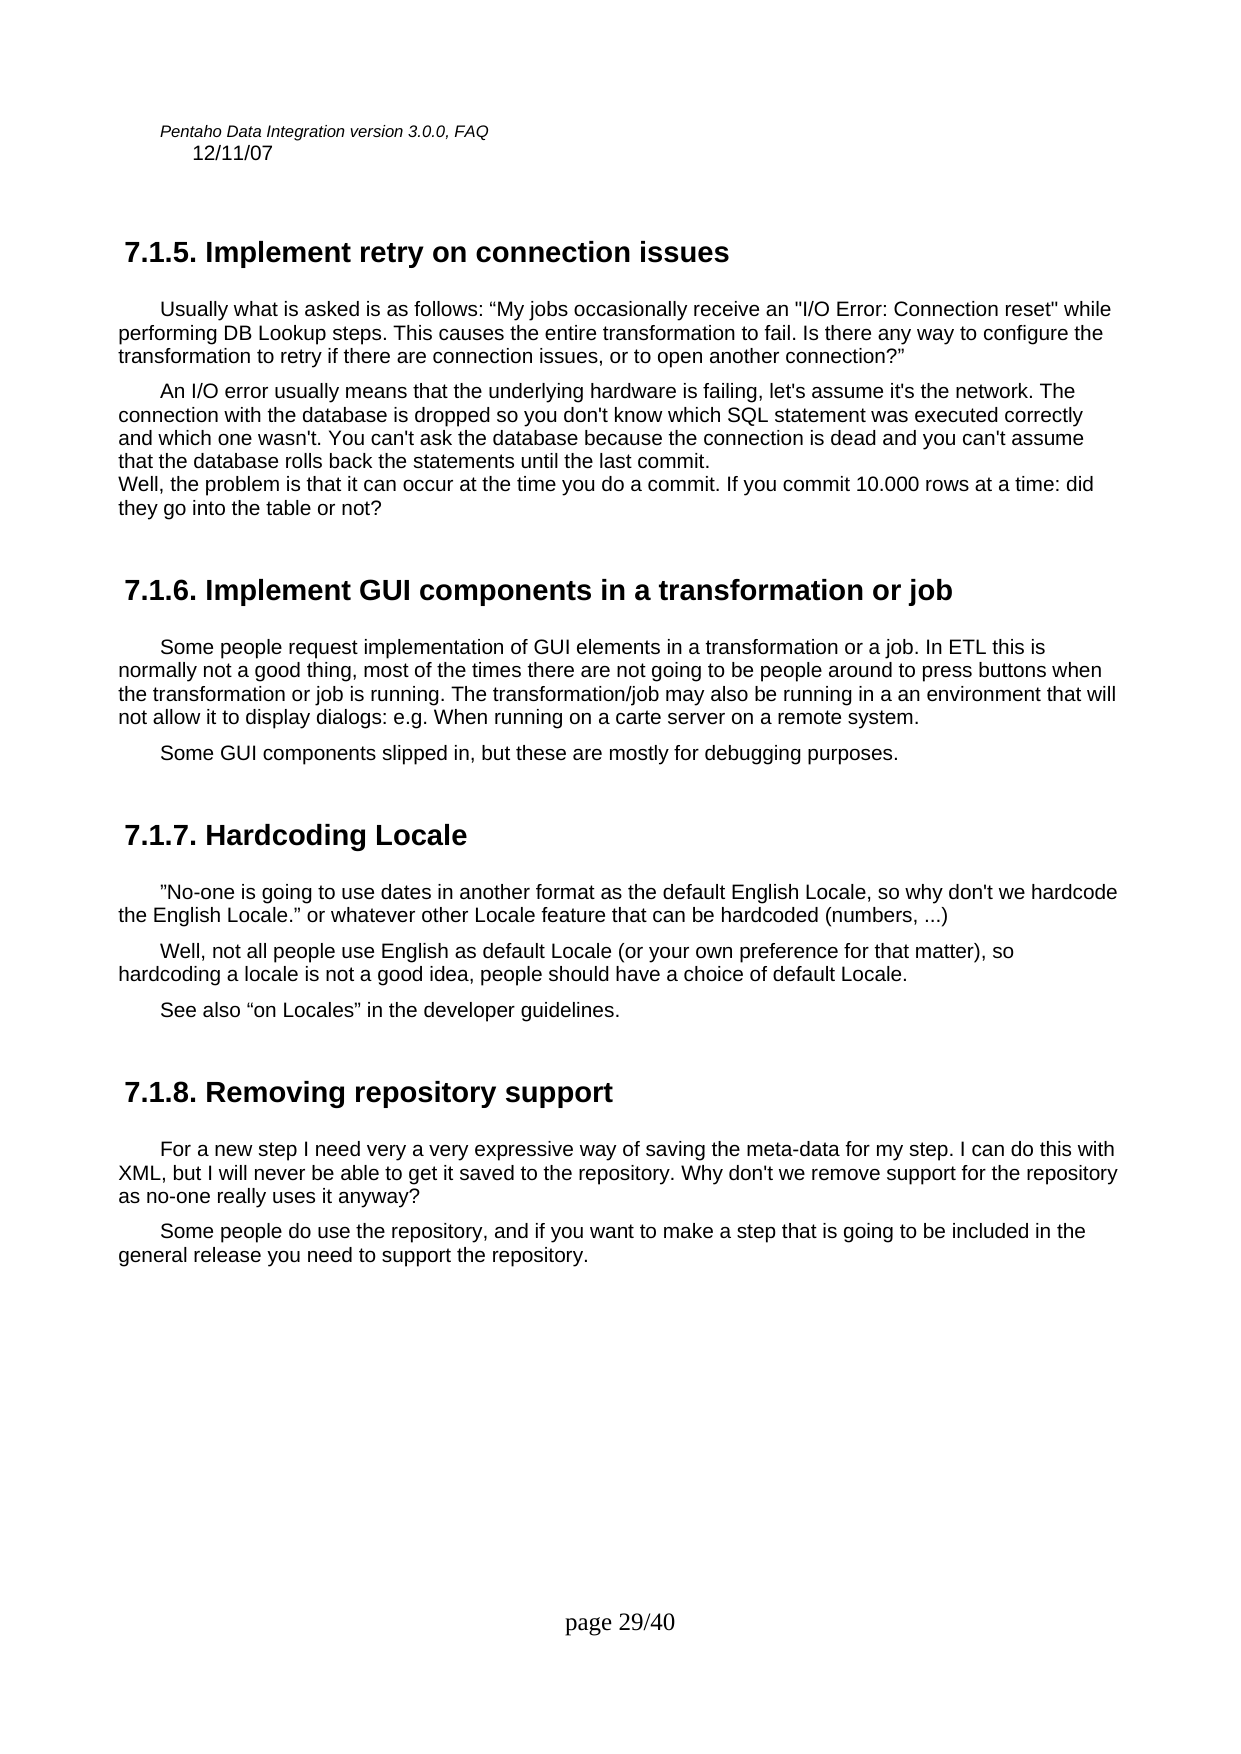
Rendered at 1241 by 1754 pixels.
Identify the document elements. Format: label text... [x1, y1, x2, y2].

subtitle Removing repository support [124, 1076, 1122, 1108]
text ”No-one is going to use dates in another format as the default English Locale, so why don't we hardcode the English Locale.” or whatever other Locale feature that can be hardcoded (numbers, ...) [118, 881, 1122, 927]
subtitle Implement retry on connection issues [124, 236, 1122, 268]
subtitle Hardcoding Locale [124, 818, 1122, 851]
subtitle Implement GUI components in a transformation or job [124, 573, 1122, 606]
text Usually what is asked is as follows: “My jobs occasionally receive an "I/O Error: Connection reset" while performing DB Lookup steps. This causes the entire transformation to fail. Is there any way to configure the transformation to retry if there are connection issues, or to open another connection?” [118, 298, 1122, 367]
text Some GUI components slipped in, but these are mostly for debugging purposes. [118, 741, 1122, 764]
text See also “on Locales” in the developer guidelines. [118, 998, 1122, 1022]
text Some people request implementation of GUI elements in a transformation or a job. In ETL this is normally not a good thing, most of the times there are not going to be people around to press buttons when the transformation or job is running. The transformation/job may also be running in a an environment that will not allow it to display dialogs: e.g. When running on a carte server on a remote system. [118, 636, 1122, 728]
text For a new step I need very a very expressive way of saving the meta-data for my step. I can do this with XML, but I will never be able to get it saved to the repository. Why don't we remove support for the repository as no-one really uses it anyway? [118, 1138, 1122, 1208]
text Some people do use the repository, and if you want to make a step that is going to be included in the general release you need to support the repository. [118, 1220, 1122, 1267]
text An I/O error usually means that the underlying hardware is failing, let's assume it's the network. The connection with the database is dropped so you don't know which SQL statement was executed correctly and which one wasn't. You can't ask the database because the connection is dead and you can't assume that the database rolls back the statements until the last commit. Well, the problem is that it can occur at the time you do a commit. If you commit 10.000 rows at a time: did they go into the table or not? [118, 380, 1122, 519]
text Well, not all people use English as default Locale (or your own preference for that matter), so hardcoding a locale is not a good idea, people should have a choice of default Locale. [118, 939, 1122, 986]
